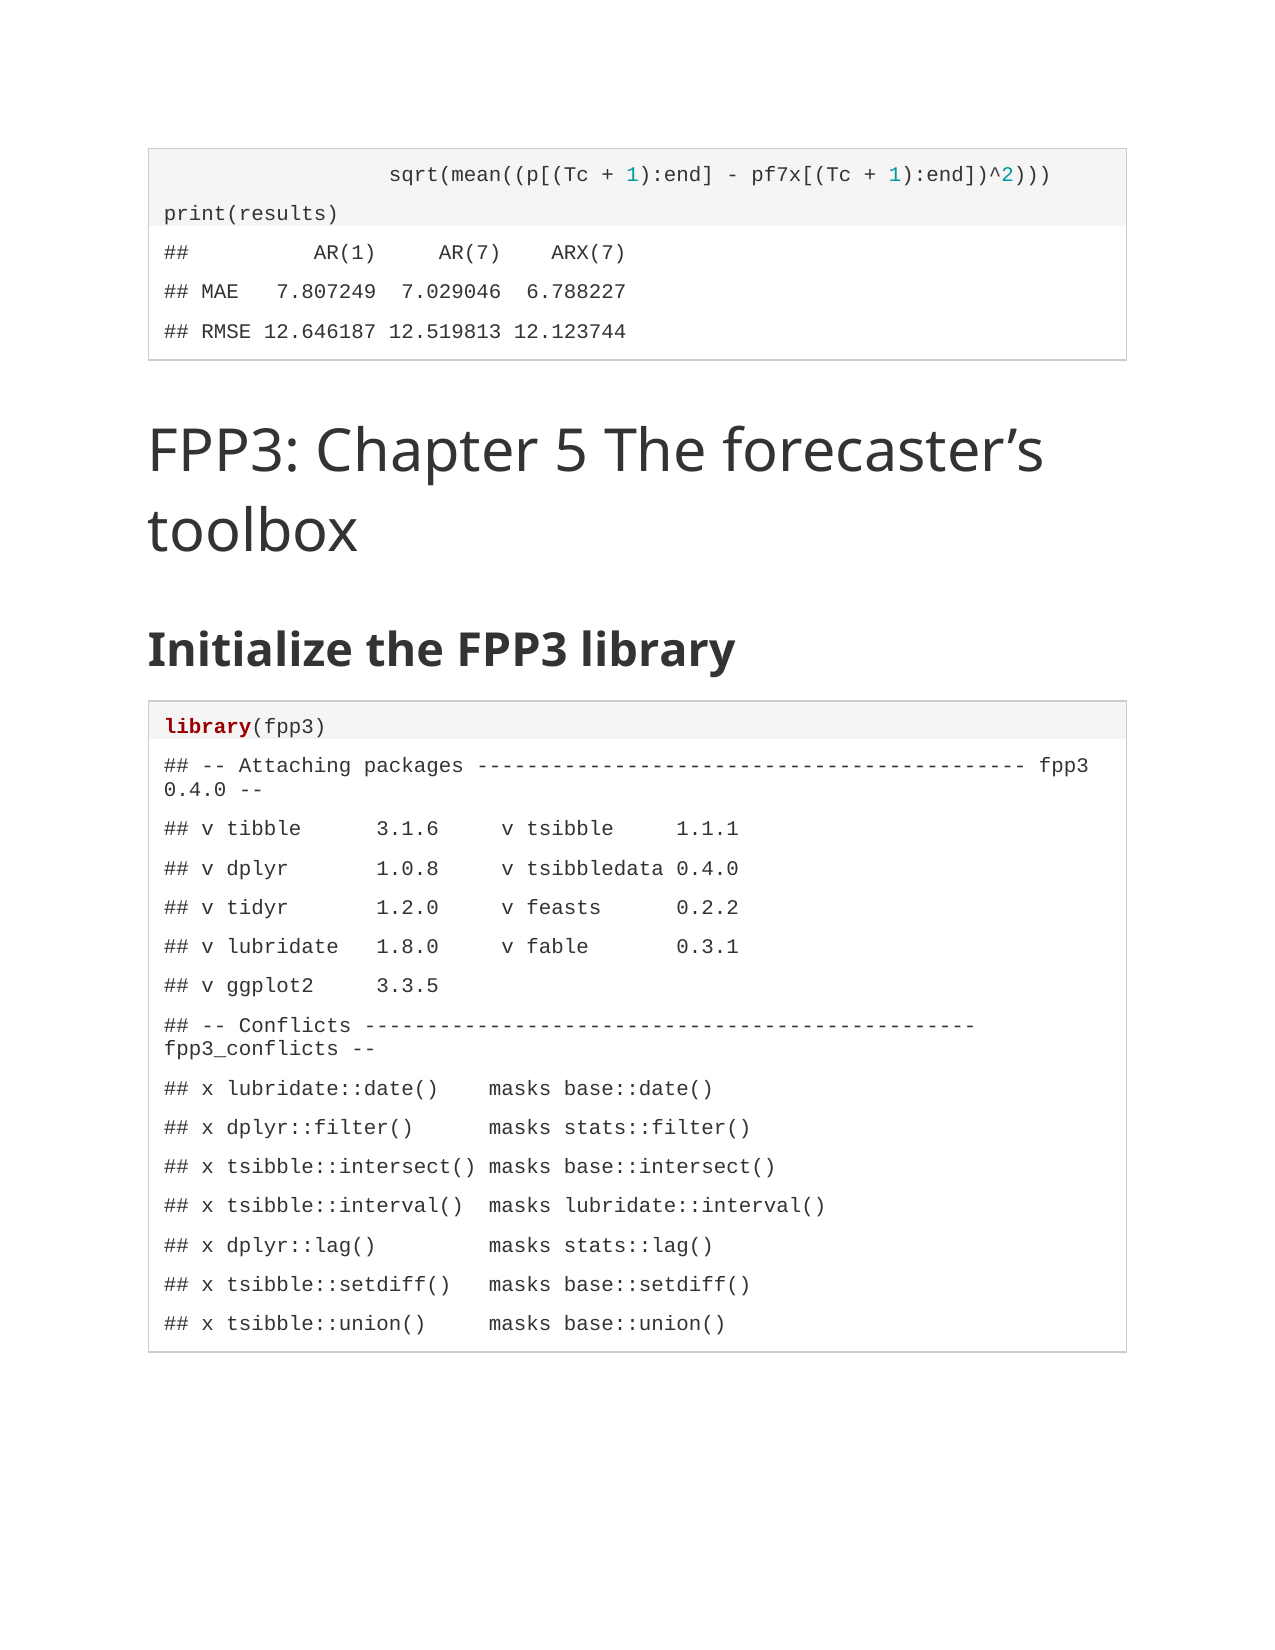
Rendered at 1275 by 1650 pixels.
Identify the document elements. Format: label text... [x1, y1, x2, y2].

text ## RMSE 12.646187 12.519813 12.123744 [149, 305, 1126, 359]
subtitle FPP3: Chapter 5 The forecaster’s toolbox [148, 407, 1127, 569]
text ## v tibble 3.1.6 v tsibble 1.1.1 [149, 802, 1126, 841]
text ## v dplyr 1.0.8 v tsibbledata 0.4.0 [149, 841, 1126, 881]
text ## AR(1) AR(7) ARX(7) [149, 226, 1126, 265]
text sqrt(mean((p[(Tc + 1):end] - pf7x[(Tc + 1):end])^2))) [149, 149, 1126, 187]
text print(results) [149, 187, 1126, 226]
text ## -- Conflicts ------------------------------------------------- fpp3_conflicts -- [149, 998, 1126, 1061]
text ## v lubridate 1.8.0 v fable 0.3.1 [149, 920, 1126, 959]
subtitle Initialize the FPP3 library [148, 616, 1127, 680]
text ## MAE 7.807249 7.029046 6.788227 [149, 265, 1126, 305]
text ## x lubridate::date() masks base::date() [149, 1061, 1126, 1101]
text ## v tidyr 1.2.0 v feasts 0.2.2 [149, 881, 1126, 920]
text library(fpp3) [149, 702, 1126, 739]
text ## -- Attaching packages -------------------------------------------- fpp3 0.4.0 -- [149, 739, 1126, 802]
text ## x tsibble::union() masks base::union() [149, 1297, 1126, 1351]
text ## x tsibble::interval() masks lubridate::interval() [149, 1179, 1126, 1218]
text ## x tsibble::intersect() masks base::intersect() [149, 1140, 1126, 1179]
text ## x tsibble::setdiff() masks base::setdiff() [149, 1258, 1126, 1297]
text ## x dplyr::filter() masks stats::filter() [149, 1101, 1126, 1140]
text ## x dplyr::lag() masks stats::lag() [149, 1218, 1126, 1258]
text ## v ggplot2 3.3.5 [149, 959, 1126, 998]
